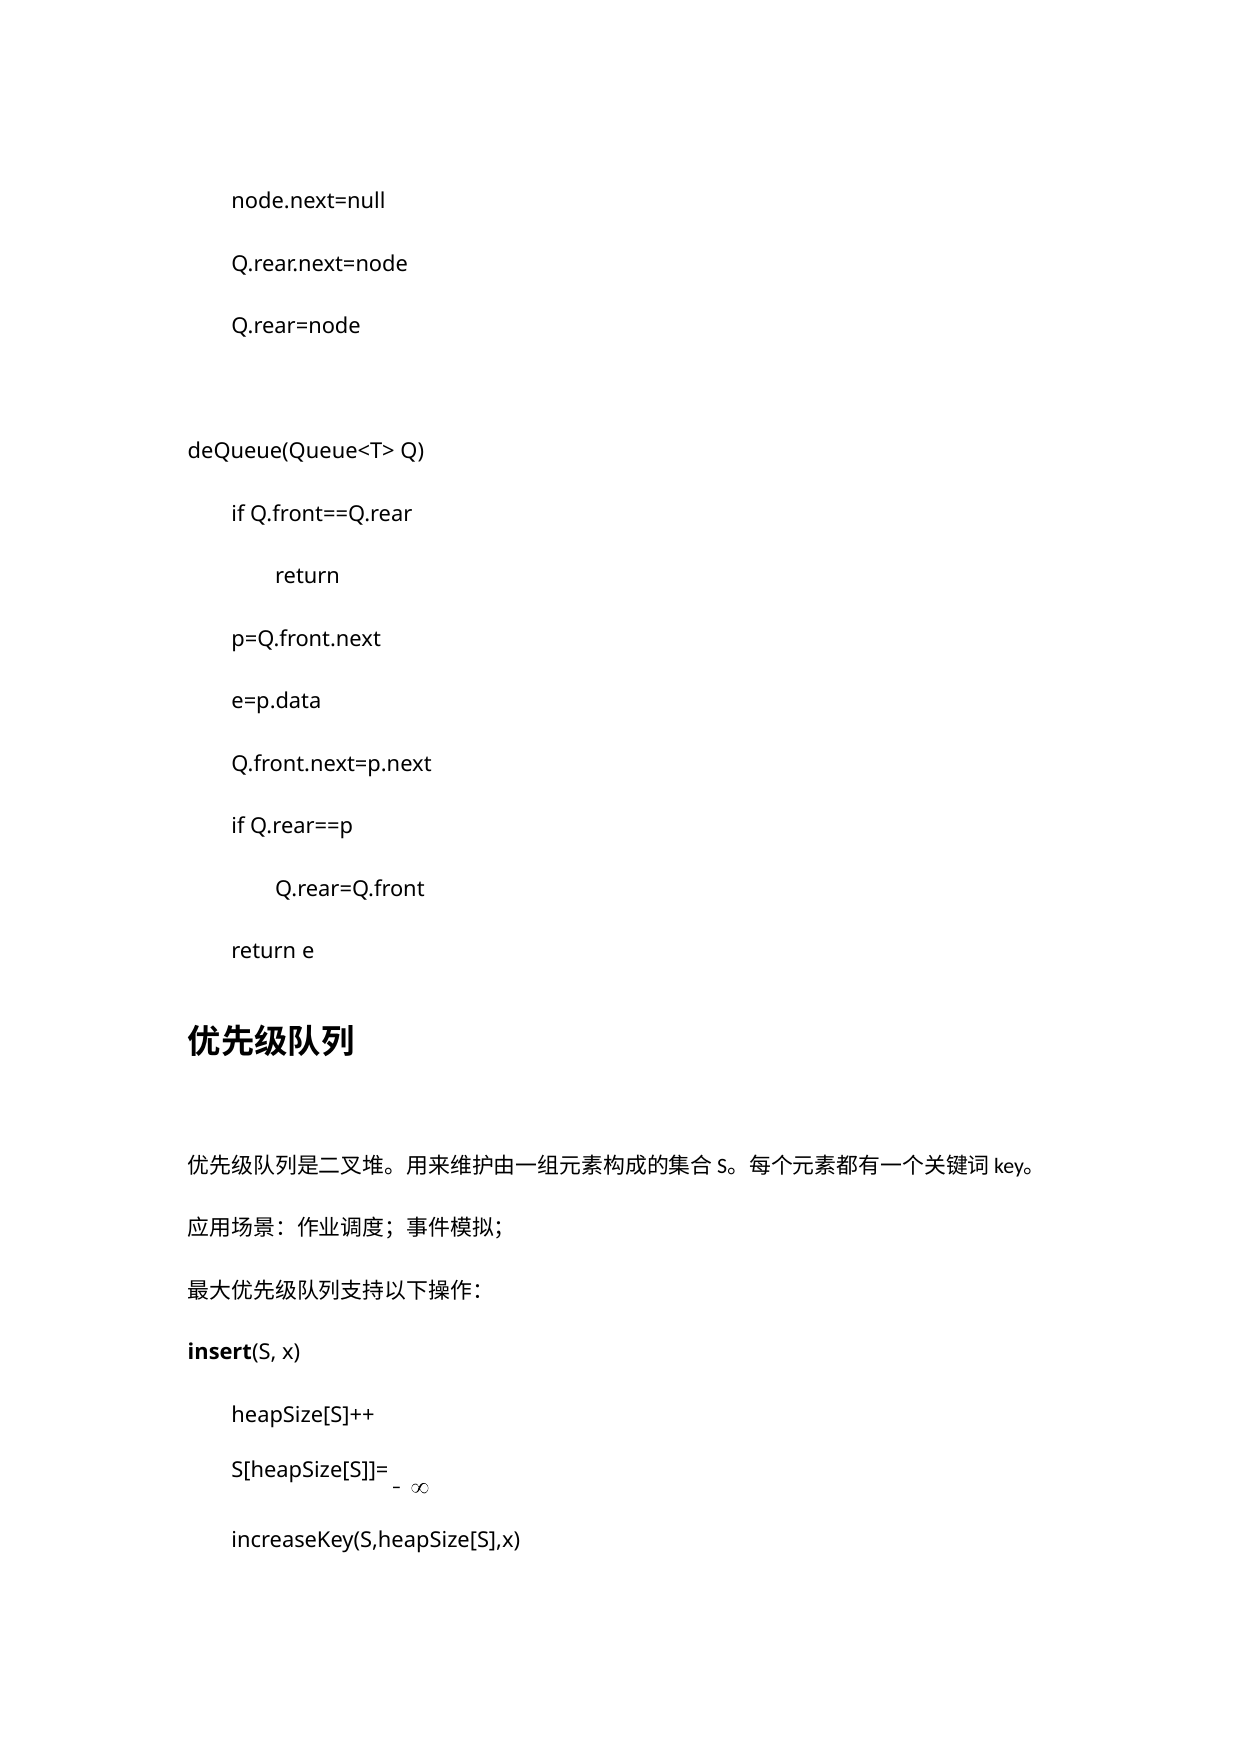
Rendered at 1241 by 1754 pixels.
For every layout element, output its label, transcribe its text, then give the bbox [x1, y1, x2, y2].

text if Q.front==Q.rear [187, 471, 1053, 533]
text S[heapSize[S]]= [187, 1434, 1053, 1497]
text insert(S, x) [187, 1309, 1053, 1372]
text return e [187, 908, 1053, 971]
text 优先级队列是二叉堆。用来维护由一组元素构成的集合S。每个元素都有一个关键词key。 [187, 1122, 1053, 1184]
subtitle 优先级队列 [187, 998, 1053, 1060]
text heapSize[S]++ [187, 1372, 1053, 1434]
text node.next=null [187, 158, 1053, 221]
text increaseKey(S,heapSize[S],x) [187, 1497, 1053, 1559]
text 应用场景：作业调度；事件模拟； [187, 1184, 1053, 1247]
text Q.front.next=p.next [187, 721, 1053, 783]
text Q.rear=node [187, 283, 1053, 346]
text 最大优先级队列支持以下操作： [187, 1247, 1053, 1309]
text return [231, 533, 1053, 596]
text Q.rear=Q.front [231, 846, 1053, 908]
text deQueue(Queue<T> Q) [187, 408, 1053, 471]
text Q.rear.next=node [187, 221, 1053, 283]
text if Q.rear==p [187, 783, 1053, 846]
text e=p.data [187, 658, 1053, 721]
text p=Q.front.next [187, 596, 1053, 658]
